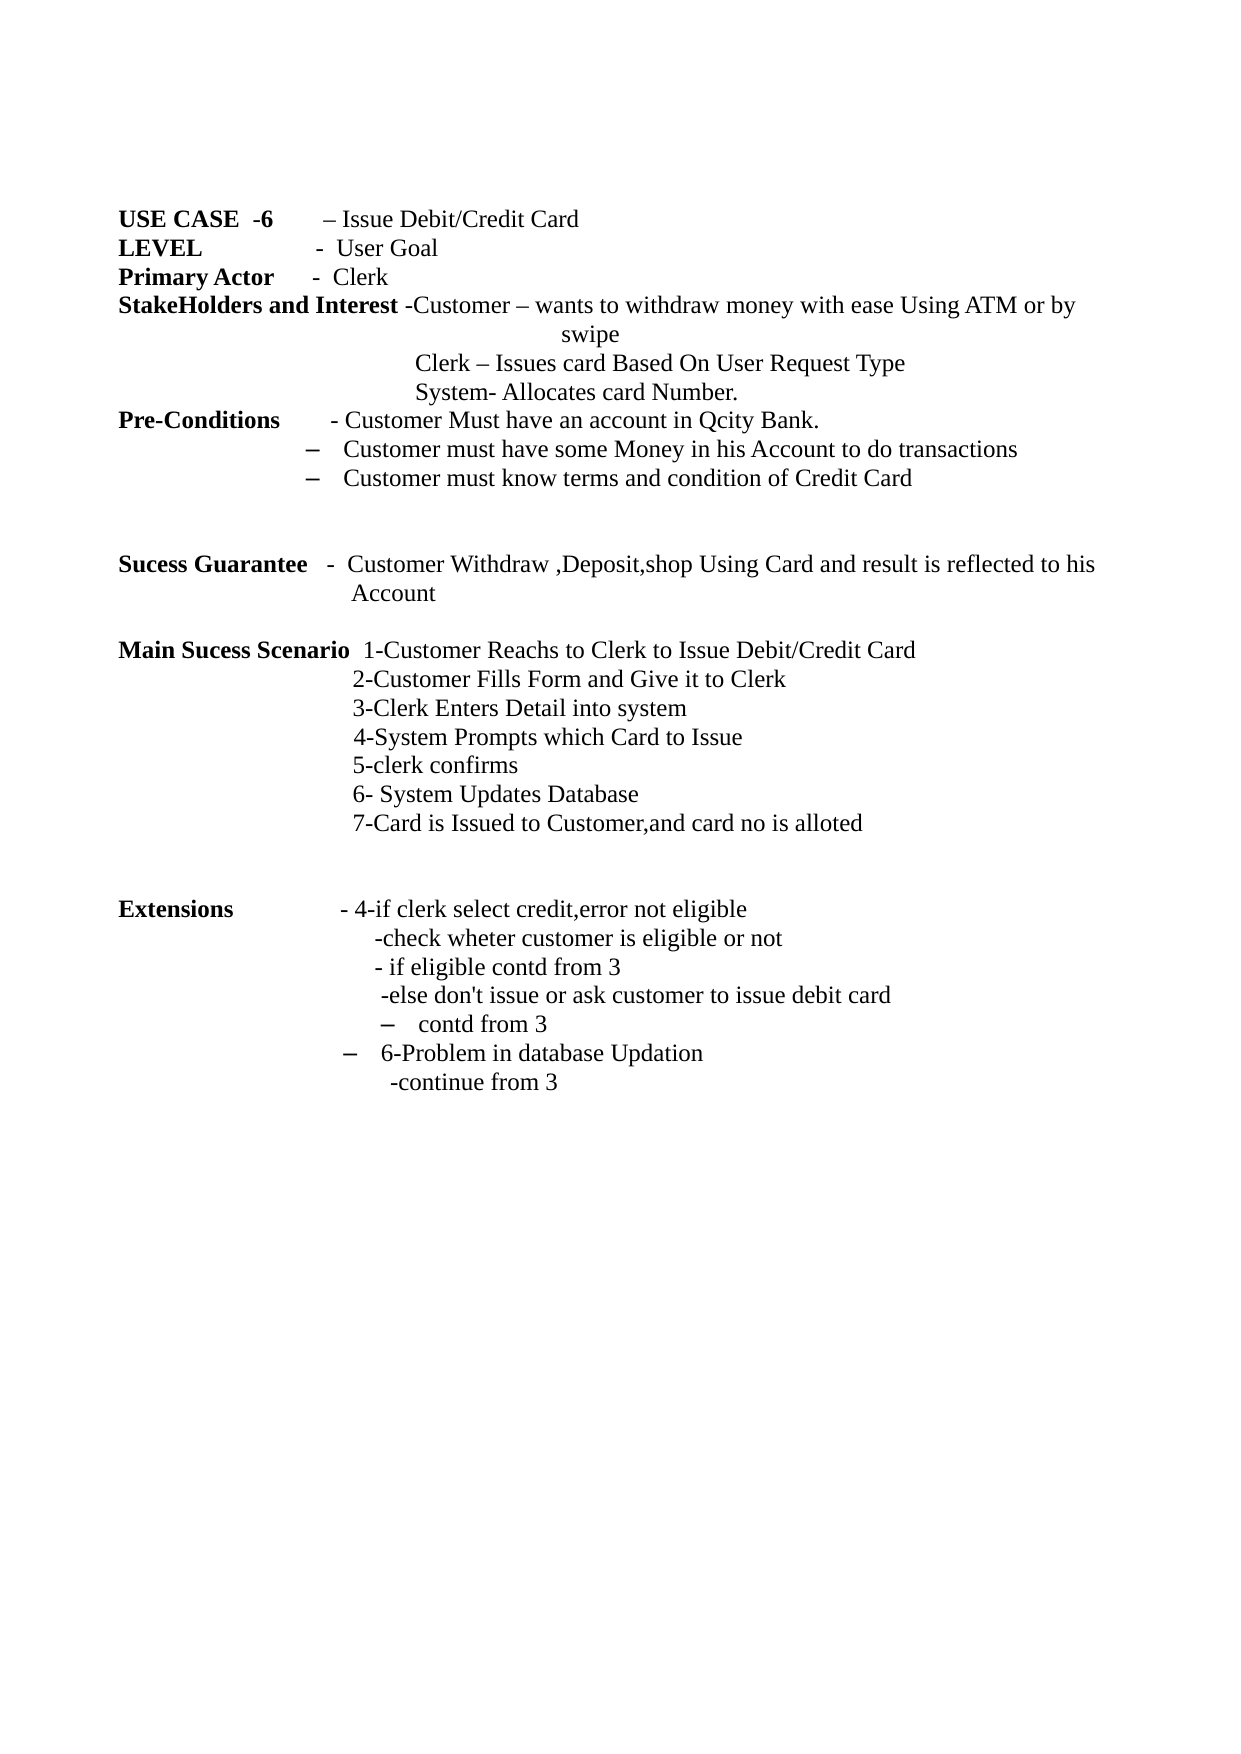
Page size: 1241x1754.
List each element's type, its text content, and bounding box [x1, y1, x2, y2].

text LEVEL - User Goal [118, 233, 1122, 262]
list Customer must have some Money in his Account to do transactions [306, 434, 1122, 463]
text 5-clerk confirms [118, 751, 1122, 779]
text Clerk – Issues card Based On User Request Type [118, 348, 1122, 377]
text Sucess Guarantee - Customer Withdraw ,Deposit,shop Using Card and result is reflected to his Account [118, 549, 1122, 607]
list - if eligible contd from 3 [306, 952, 1122, 981]
text 3-Clerk Enters Detail into system [118, 693, 1122, 722]
text -continue from 3 [118, 1067, 1122, 1096]
list Customer must know terms and condition of Credit Card [306, 463, 1122, 492]
text Main Sucess Scenario 1-Customer Reachs to Clerk to Issue Debit/Credit Card [118, 636, 1122, 664]
text 6- System Updates Database [118, 779, 1122, 808]
text Extensions - 4-if clerk select credit,error not eligible [118, 894, 1122, 923]
text 7-Card is Issued to Customer,and card no is alloted [118, 808, 1122, 837]
list -check wheter customer is eligible or not [306, 923, 1122, 952]
text USE CASE -6 – Issue Debit/Credit Card [118, 204, 1122, 233]
text Primary Actor - Clerk [118, 262, 1122, 291]
list -else don't issue or ask customer to issue debit card [306, 981, 1122, 1009]
list 6-Problem in database Updation [343, 1038, 1122, 1067]
text StakeHolders and Interest -Customer – wants to withdraw money with ease Using ATM or by swipe [118, 291, 1122, 348]
text System- Allocates card Number. [118, 377, 1122, 406]
text 4-System Prompts which Card to Issue [118, 722, 1122, 751]
text Pre-Conditions - Customer Must have an account in Qcity Bank. [118, 406, 1122, 434]
text 2-Customer Fills Form and Give it to Clerk [118, 664, 1122, 693]
list contd from 3 [381, 1009, 1122, 1038]
